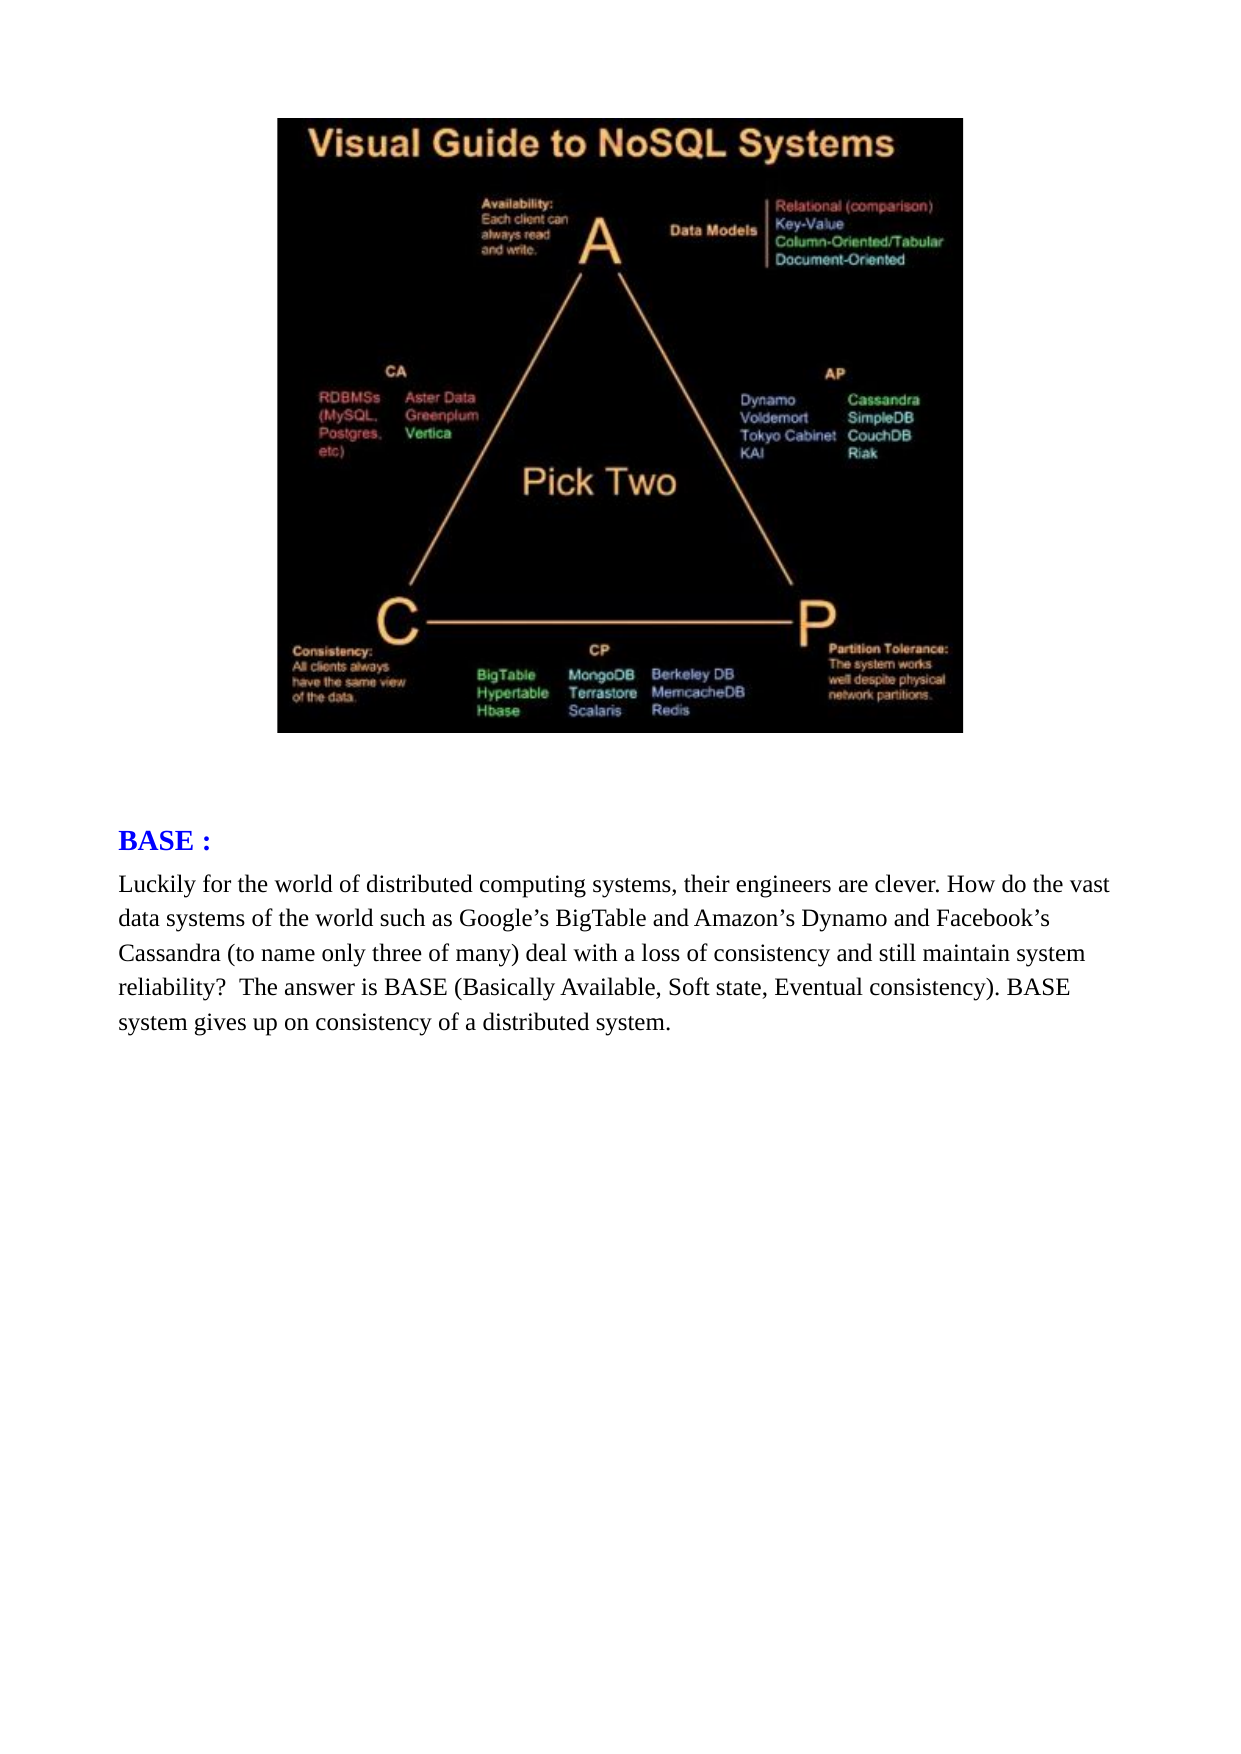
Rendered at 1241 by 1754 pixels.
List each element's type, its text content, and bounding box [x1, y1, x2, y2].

text Luckily for the world of distributed computing systems, their engineers are clever. How do the vast data systems of the world such as Google’s BigTable and Amazon’s Dynamo and Facebook’s Cassandra (to name only three of many) deal with a loss of consistency and still maintain system reliability? The answer is BASE (Basically Available, Soft state, Eventual consistency). BASE system gives up on consistency of a distributed system. [118, 869, 1122, 1035]
subtitle BASE : [118, 823, 1122, 856]
picture [277, 118, 964, 733]
